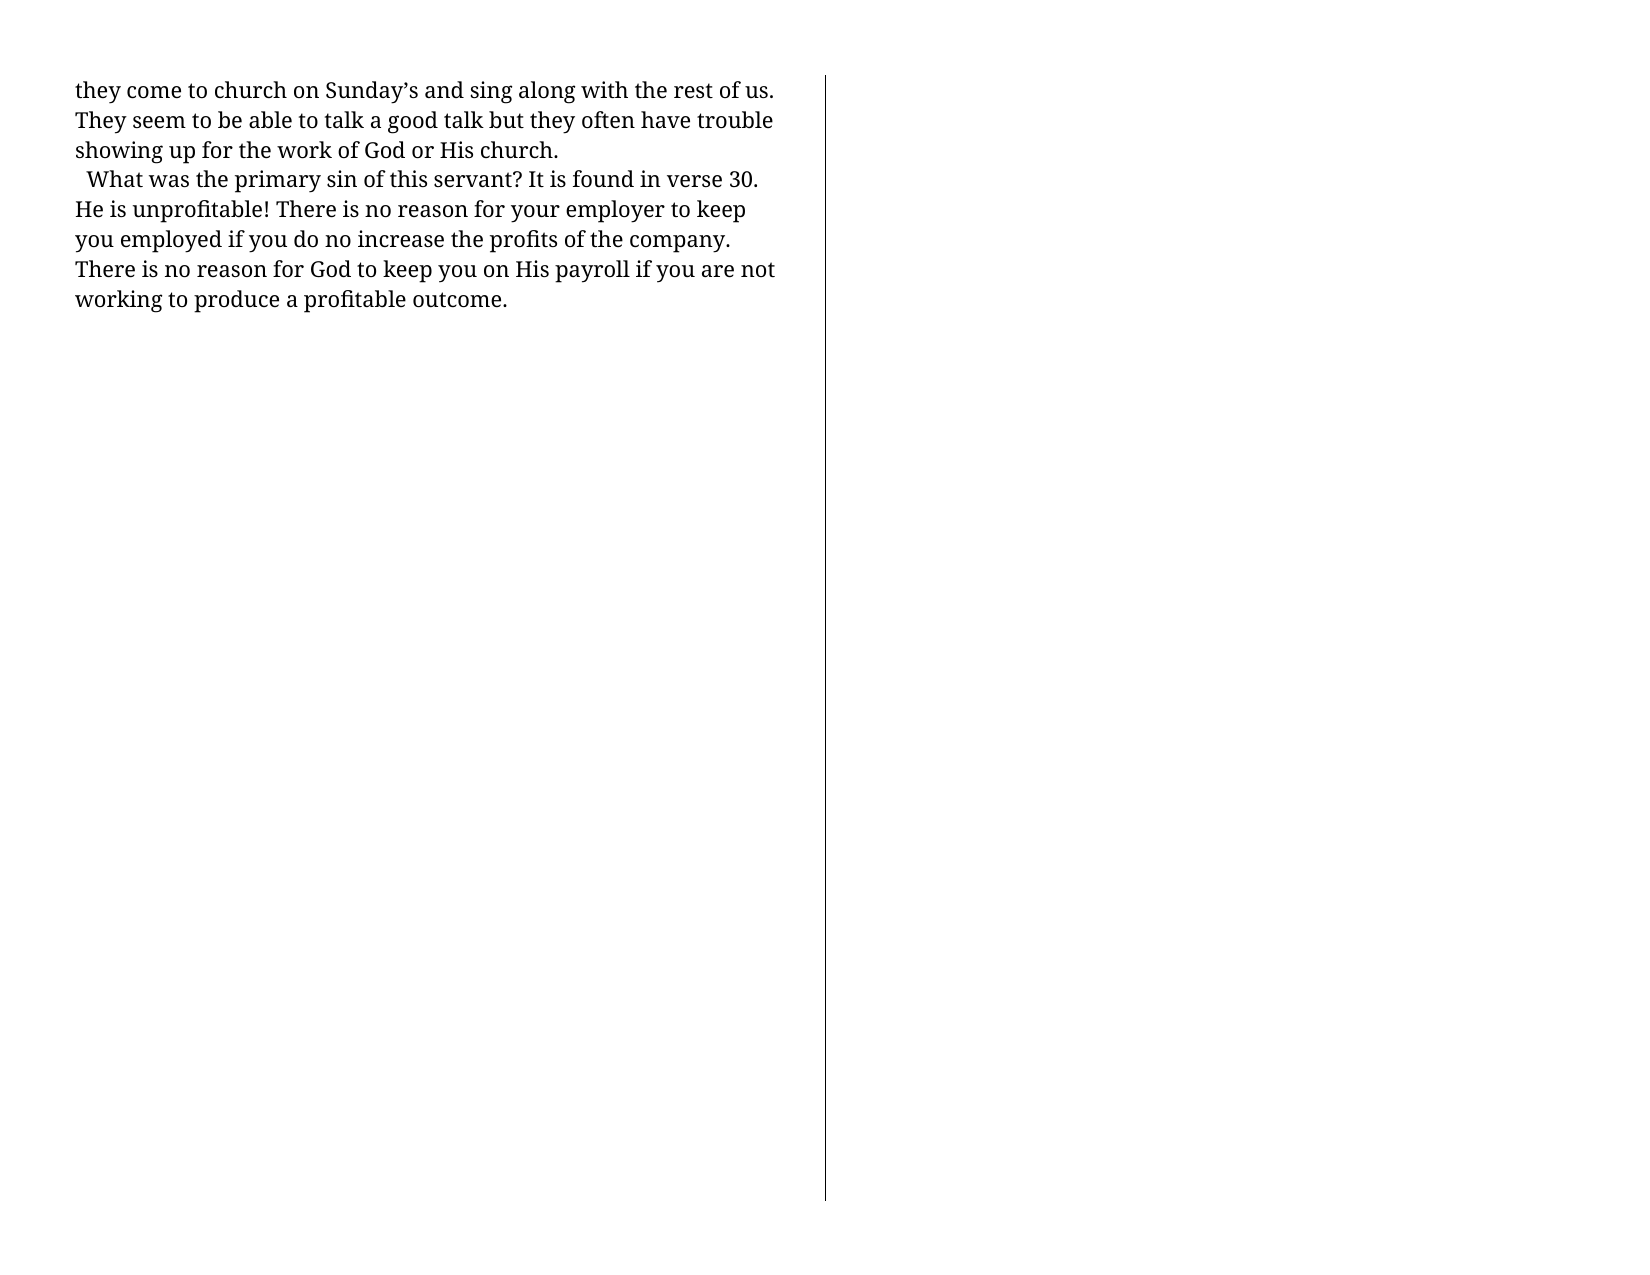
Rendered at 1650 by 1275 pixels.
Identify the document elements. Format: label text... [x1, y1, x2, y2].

text they come to church on Sunday’s and sing along with the rest of us. They seem to be able to talk a good talk but they often have trouble showing up for the work of God or His church. [75, 75, 788, 164]
text What was the primary sin of this servant? It is found in verse 30. He is unprofitable! There is no reason for your employer to keep you employed if you do no increase the profits of the company. There is no reason for God to keep you on His payroll if you are not working to produce a profitable outcome. [75, 164, 788, 313]
